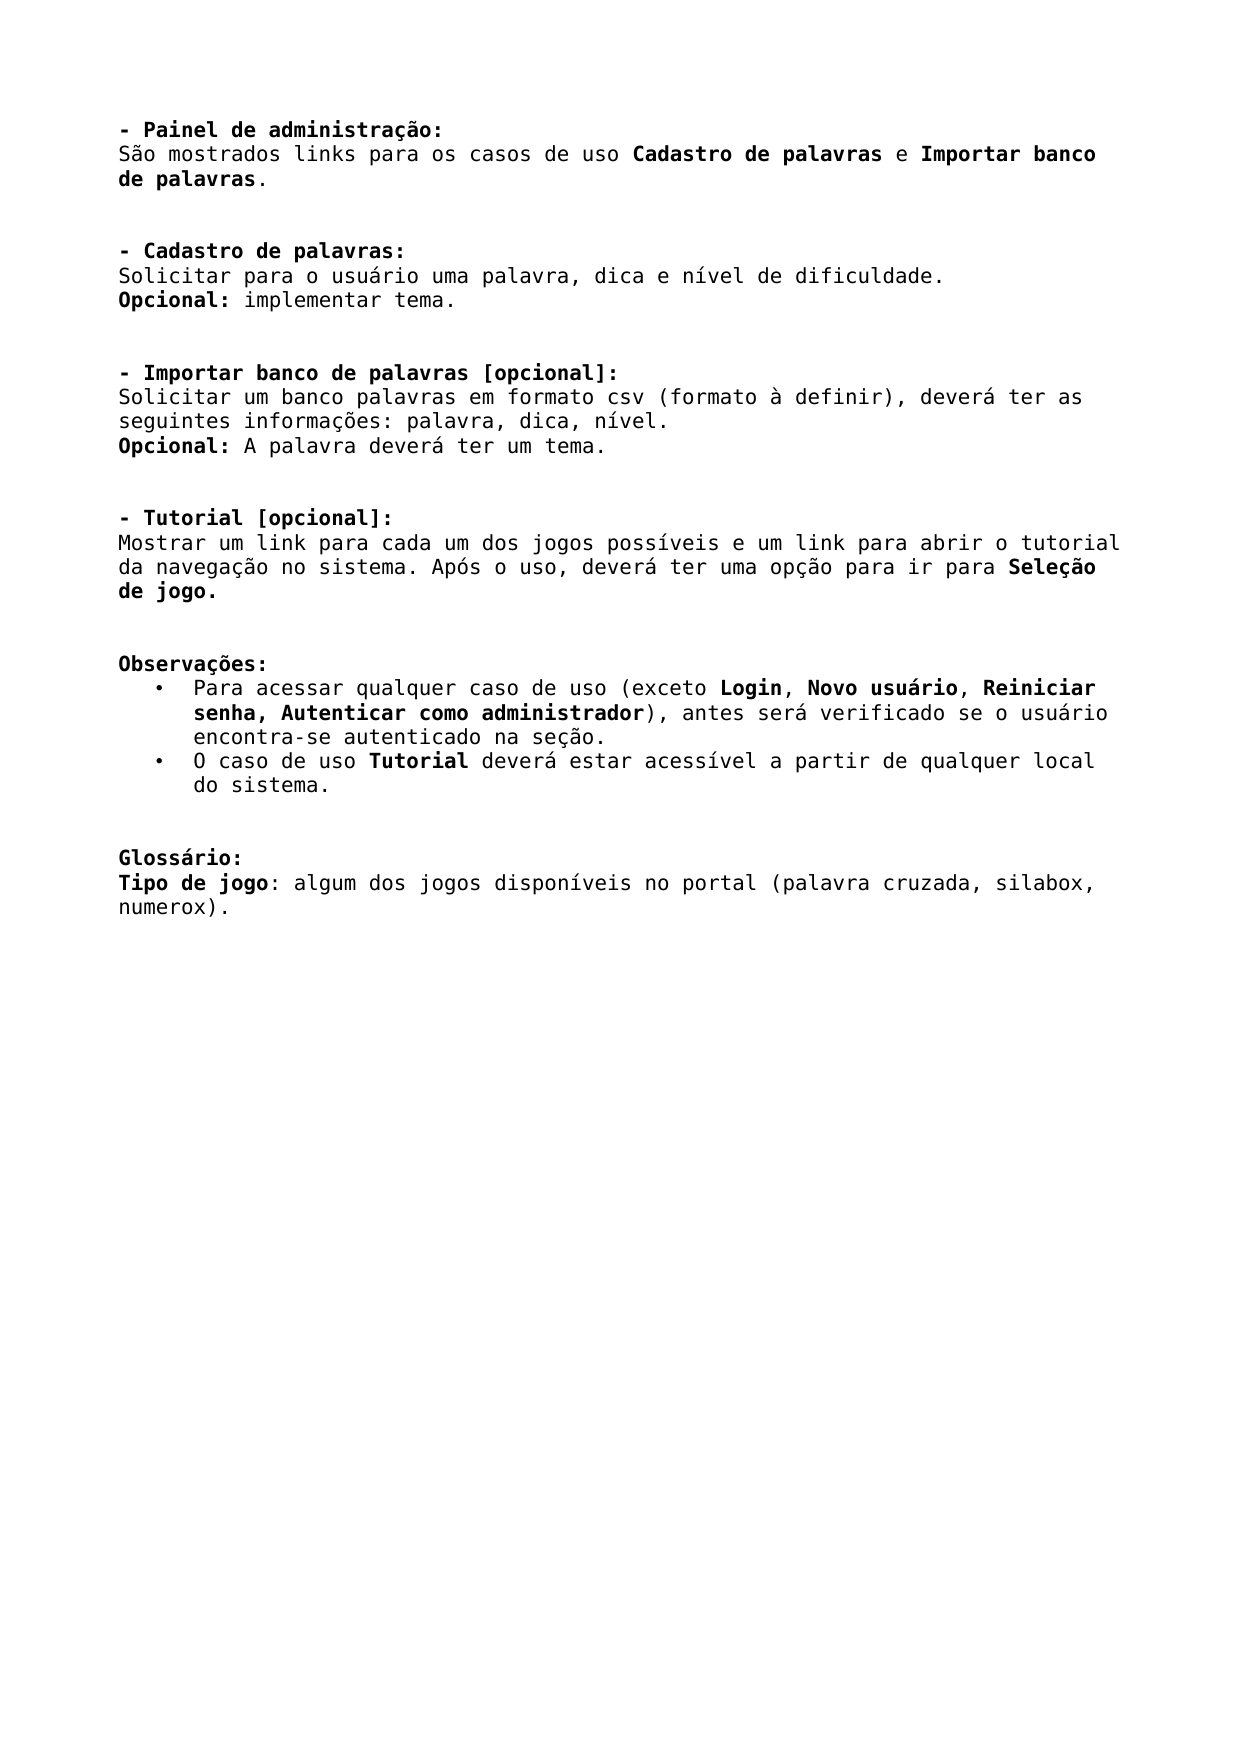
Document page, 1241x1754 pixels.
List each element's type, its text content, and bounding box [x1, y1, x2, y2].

list O caso de uso Tutorial deverá estar acessível a partir de qualquer local do sistema. [156, 749, 1122, 798]
text Solicitar um banco palavras em formato csv (formato à definir), deverá ter as seguintes informações: palavra, dica, nível. [118, 385, 1122, 434]
text Tipo de jogo: algum dos jogos disponíveis no portal (palavra cruzada, silabox, numerox). [118, 871, 1122, 919]
text - Tutorial [opcional]: [118, 506, 1122, 531]
text Solicitar para o usuário uma palavra, dica e nível de dificuldade. [118, 264, 1122, 288]
text Glossário: [118, 846, 1122, 871]
text São mostrados links para os casos de uso Cadastro de palavras e Importar banco de palavras. [118, 142, 1122, 191]
text Mostrar um link para cada um dos jogos possíveis e um link para abrir o tutorial da navegação no sistema. Após o uso, deverá ter uma opção para ir para Seleção de jogo. [118, 531, 1122, 603]
list Para acessar qualquer caso de uso (exceto Login, Novo usuário, Reiniciar senha, Autenticar como administrador), antes será verificado se o usuário encontra-se autenticado na seção. [156, 676, 1122, 749]
text Opcional: implementar tema. [118, 288, 1122, 312]
text Observações: [118, 652, 1122, 676]
text - Painel de administração: [118, 118, 1122, 142]
text - Importar banco de palavras [opcional]: [118, 361, 1122, 385]
text - Cadastro de palavras: [118, 239, 1122, 264]
text Opcional: A palavra deverá ter um tema. [118, 434, 1122, 458]
